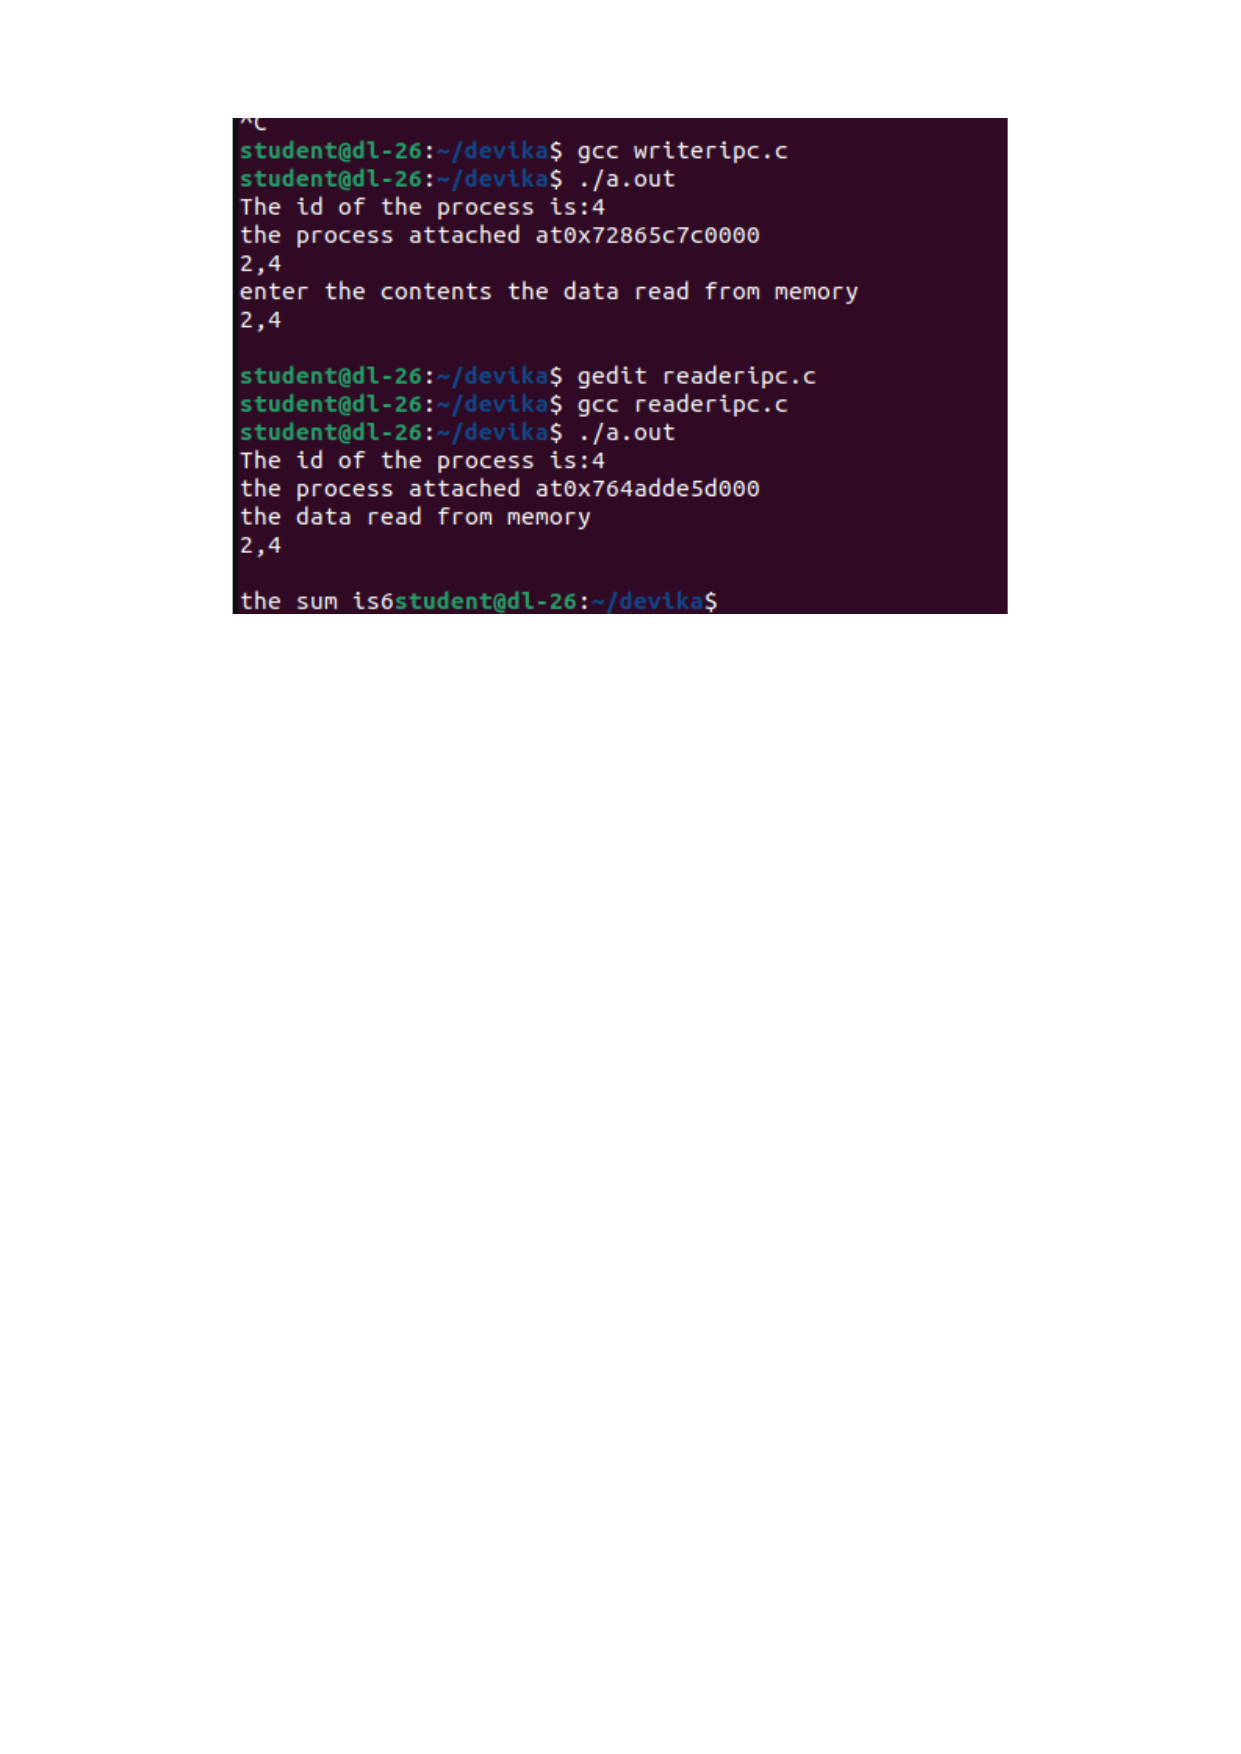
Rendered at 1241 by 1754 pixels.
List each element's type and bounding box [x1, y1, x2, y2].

picture [232, 118, 1008, 614]
